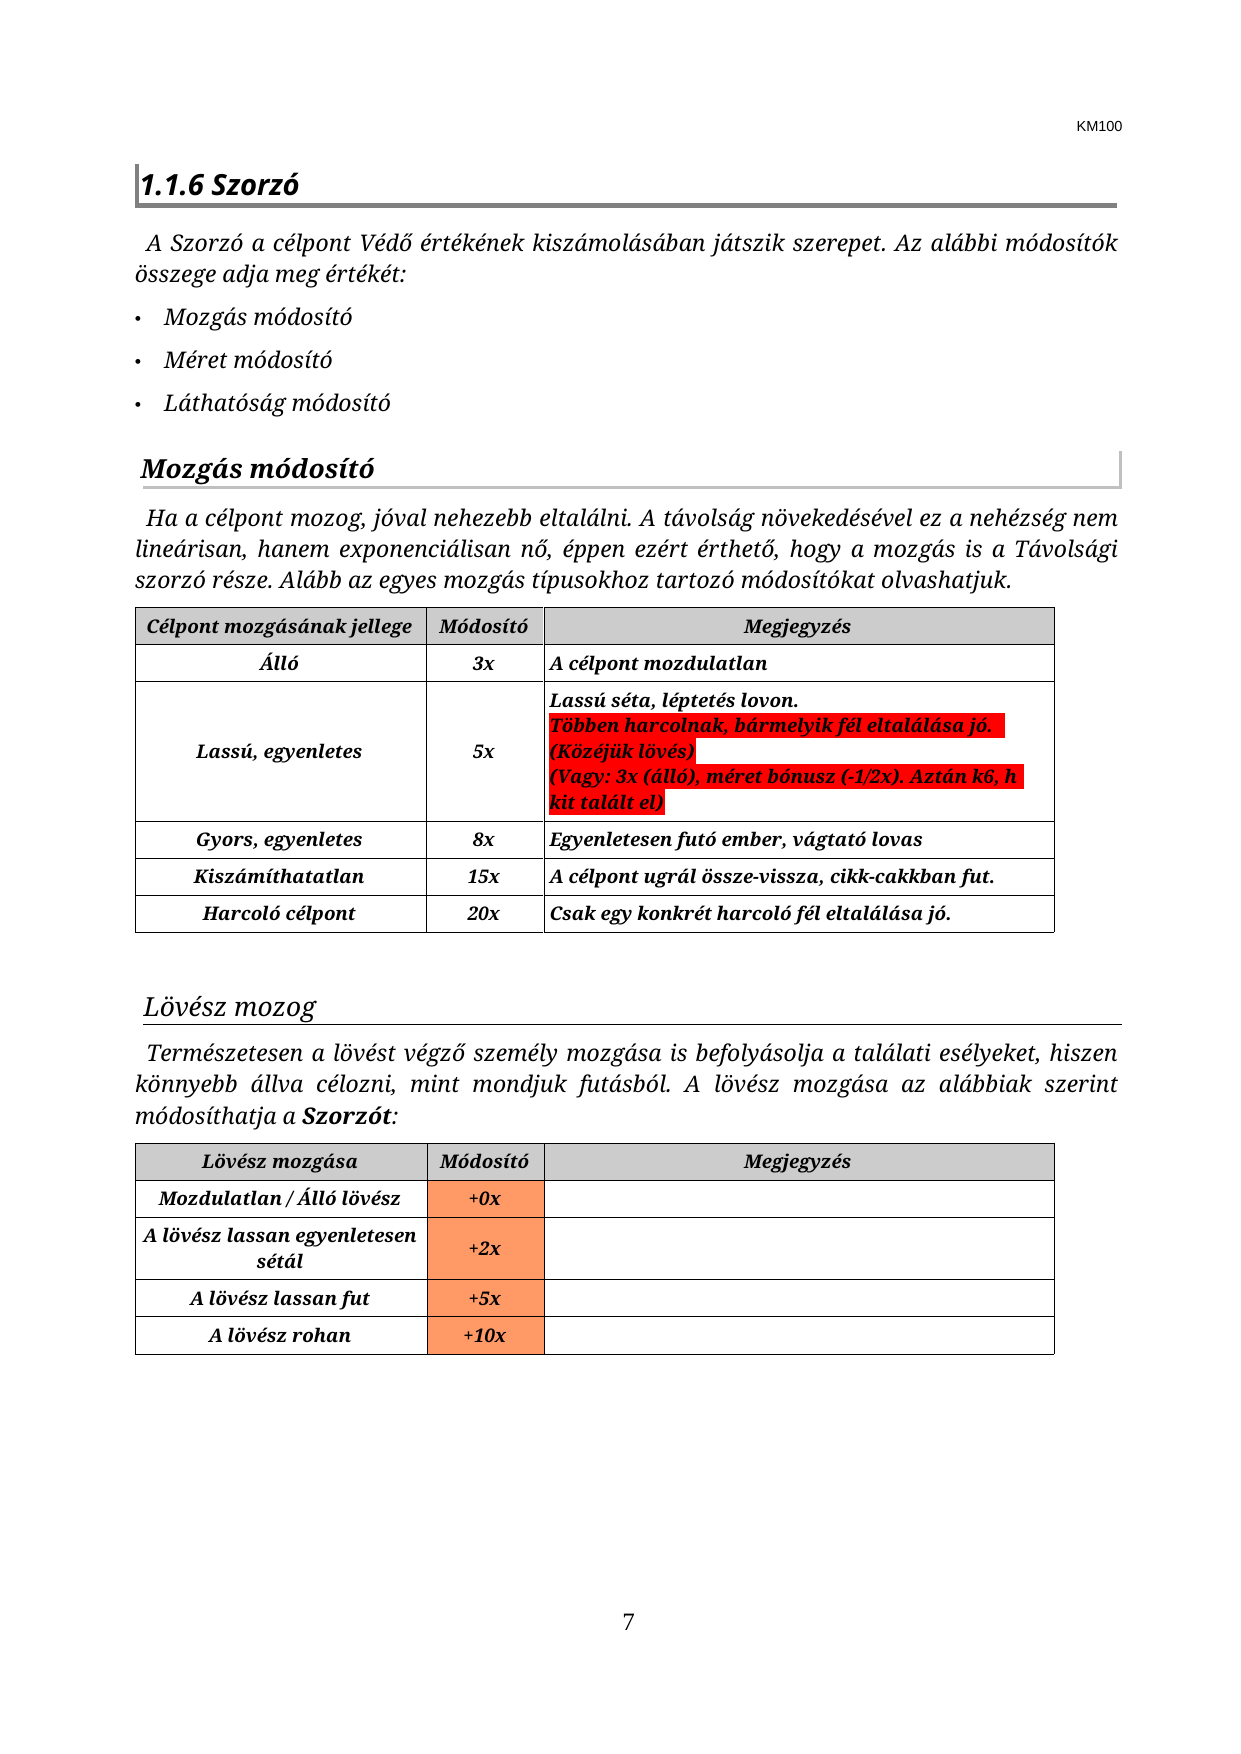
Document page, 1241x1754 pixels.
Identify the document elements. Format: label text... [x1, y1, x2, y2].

table_cell A lövész lassan egyenletesen sétál [136, 1218, 427, 1279]
text Természetesen a lövést végző személy mozgása is befolyásolja a találati esélyeket, hiszen könnyebb állva célozni, mint mondjuk futásból. A lövész mozgása az alábbiak szerint módosíthatja a Szorzót: [134, 1037, 1122, 1131]
table_header Célpont mozgásának jellege [136, 608, 426, 644]
table_cell Álló [136, 645, 426, 681]
list Méret módosító [134, 344, 1122, 375]
table_cell 5x [427, 682, 543, 821]
table_header Módosító [427, 608, 543, 644]
table_cell 15x [427, 859, 543, 895]
table_cell A célpont ugrál össze-vissza, cikk-cakkban fut. [545, 859, 1054, 895]
table_cell 8x [427, 822, 543, 858]
table_cell +2x [428, 1218, 544, 1279]
table_cell Mozdulatlan / Álló lövész [136, 1181, 427, 1217]
table_cell +5x [428, 1280, 544, 1316]
table_cell Csak egy konkrét harcoló fél eltalálása jó. [545, 896, 1054, 932]
table_header Megjegyzés [545, 1144, 1054, 1180]
table_cell A lövész rohan [136, 1317, 427, 1354]
table_header Módosító [428, 1144, 544, 1180]
text A Szorzó a célpont Védő értékének kiszámolásában játszik szerepet. Az alábbi módosítók összege adja meg értékét: [134, 227, 1122, 289]
table_cell 20x [427, 896, 543, 932]
subtitle Lövész mozog [143, 988, 1122, 1024]
table_cell A lövész lassan fut [136, 1280, 427, 1316]
subtitle Mozgás módosító [140, 451, 1119, 486]
list Láthatóság módosító [134, 387, 1122, 418]
table_header Megjegyzés [545, 608, 1054, 644]
table_cell Lassú séta, léptetés lovon. Többen harcolnak, bármelyik fél eltalálása jó. (Közéjük lövés) (Vagy: 3x (álló), méret bónusz (-1/2x). Aztán k6, h kit talált el) [545, 682, 1054, 821]
table_cell Lassú, egyenletes [136, 682, 426, 821]
table_cell [545, 1280, 1054, 1316]
table_cell 3x [427, 645, 543, 681]
table_cell A célpont mozdulatlan [545, 645, 1054, 681]
table_cell Harcoló célpont [136, 896, 426, 932]
table_cell +0x [428, 1181, 544, 1217]
table_cell [545, 1317, 1054, 1354]
table_cell [545, 1218, 1054, 1279]
table_cell Egyenletesen futó ember, vágtató lovas [545, 822, 1054, 858]
list Mozgás módosító [134, 301, 1122, 332]
table_cell Gyors, egyenletes [136, 822, 426, 858]
table_cell Kiszámíthatatlan [136, 859, 426, 895]
table_cell +10x [428, 1317, 544, 1354]
subtitle Szorzó [139, 164, 1122, 204]
table_cell [545, 1181, 1054, 1217]
text Ha a célpont mozog, jóval nehezebb eltalálni. A távolság növekedésével ez a nehézség nem lineárisan, hanem exponenciálisan nő, éppen ezért érthető, hogy a mozgás is a Távolsági szorzó része. Alább az egyes mozgás típusokhoz tartozó módosítókat olvashatjuk. [134, 502, 1122, 596]
table_header Lövész mozgása [136, 1144, 427, 1180]
